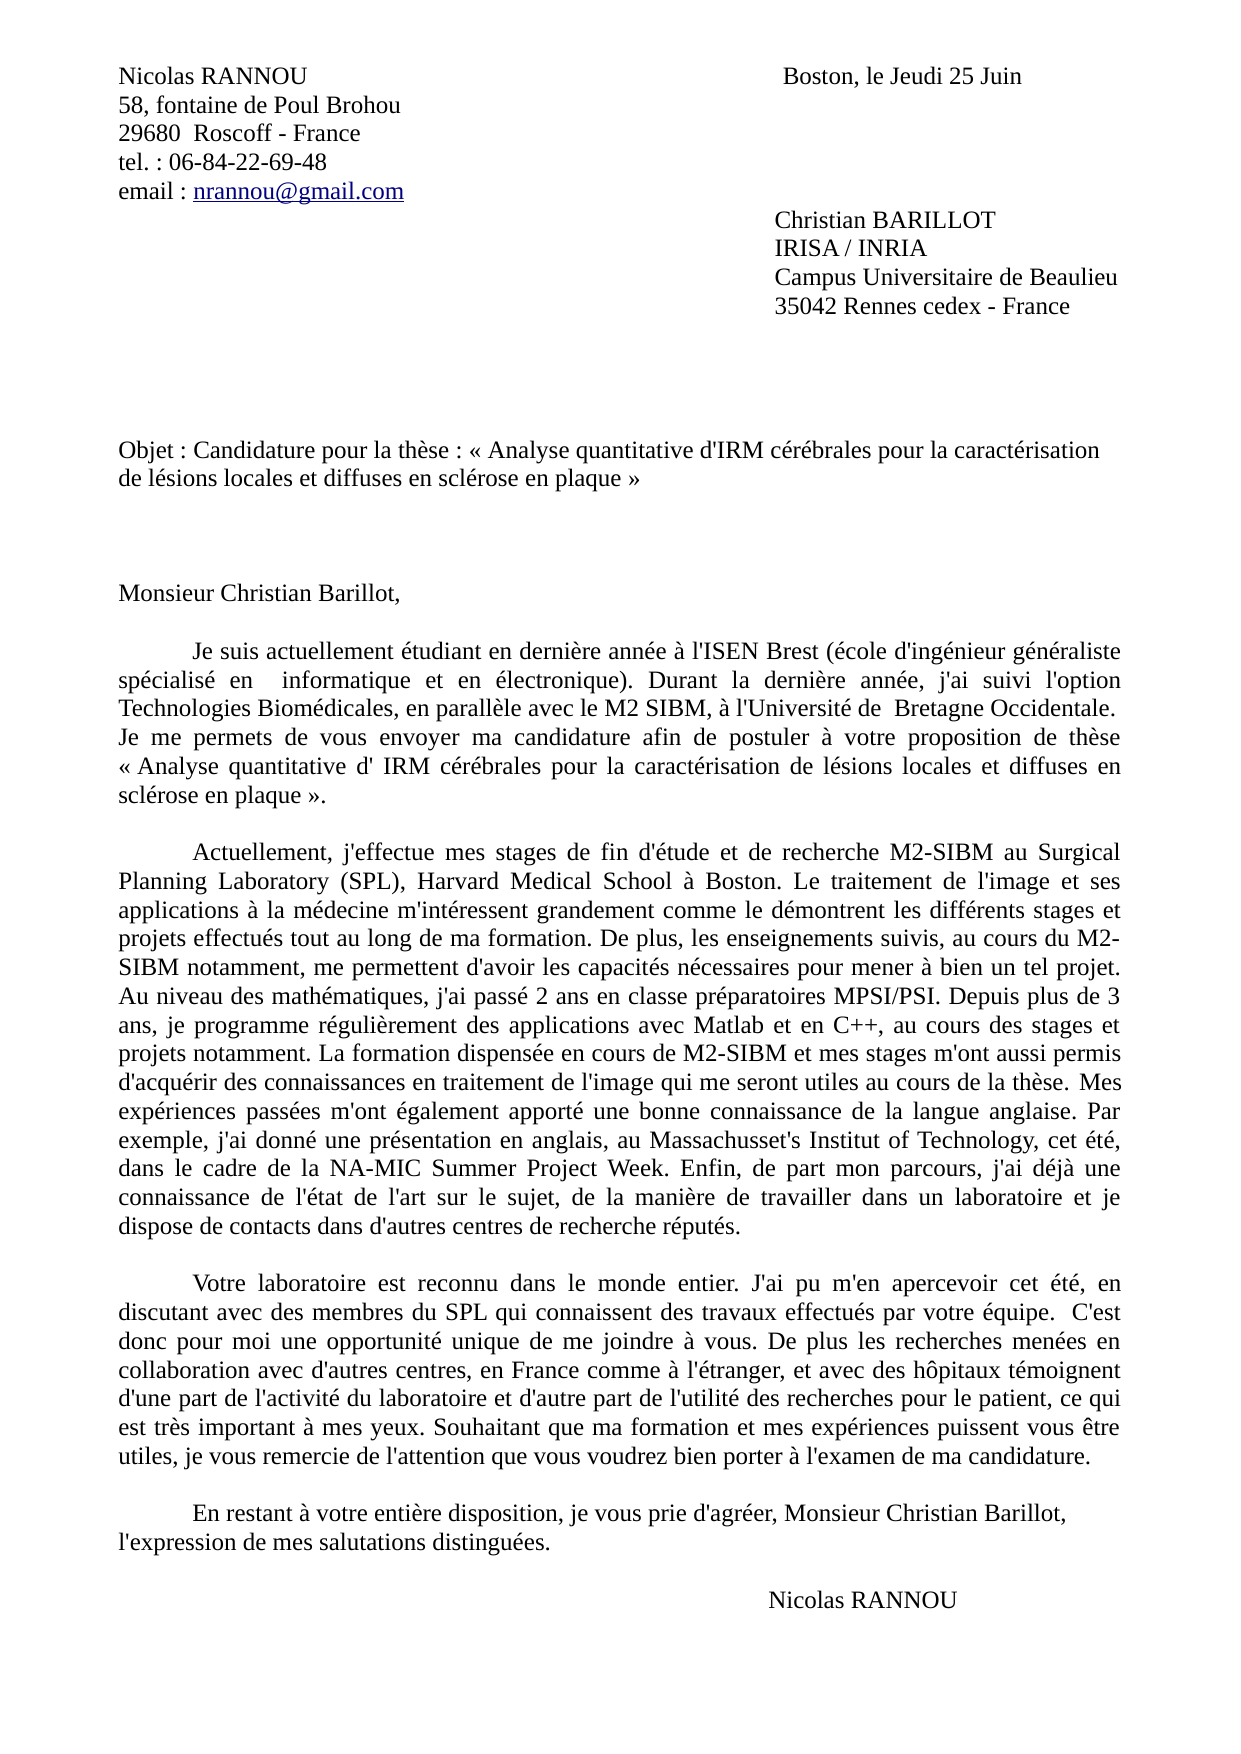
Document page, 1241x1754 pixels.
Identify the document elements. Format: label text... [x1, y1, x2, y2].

text Objet : Candidature pour la thèse : « Analyse quantitative d'IRM cérébrales pour la caractérisation de lésions locales et diffuses en sclérose en plaque » [118, 435, 1122, 492]
text Nicolas RANNOU [118, 1585, 1122, 1613]
text Actuellement, j'effectue mes stages de fin d'étude et de recherche M2-SIBM au Surgical Planning Laboratory (SPL), Harvard Medical School à Boston. Le traitement de l'image et ses applications à la médecine m'intéressent grandement comme le démontrent les différents stages et projets effectués tout au long de ma formation. De plus, les enseignements suivis, au cours du M2-SIBM notamment, me permettent d'avoir les capacités nécessaires pour mener à bien un tel projet. Au niveau des mathématiques, j'ai passé 2 ans en classe préparatoires MPSI/PSI. Depuis plus de 3 ans, je programme régulièrement des applications avec Matlab et en C++, au cours des stages et projets notamment. La formation dispensée en cours de M2-SIBM et mes stages m'ont aussi permis d'acquérir des connaissances en traitement de l'image qui me seront utiles au cours de la thèse. Mes expériences passées m'ont également apporté une bonne connaissance de la langue anglaise. Par exemple, j'ai donné une présentation en anglais, au Massachusset's Institut of Technology, cet été, dans le cadre de la NA-MIC Summer Project Week. Enfin, de part mon parcours, j'ai déjà une connaissance de l'état de l'art sur le sujet, de la manière de travailler dans un laboratoire et je dispose de contacts dans d'autres centres de recherche réputés. [118, 837, 1122, 1240]
text Monsieur Christian Barillot, [118, 578, 1122, 607]
text 58, fontaine de Poul Brohou [118, 90, 1122, 118]
text Votre laboratoire est reconnu dans le monde entier. J'ai pu m'en apercevoir cet été, en discutant avec des membres du SPL qui connaissent des travaux effectués par votre équipe. C'est donc pour moi une opportunité unique de me joindre à vous. De plus les recherches menées en collaboration avec d'autres centres, en France comme à l'étranger, et avec des hôpitaux témoignent d'une part de l'activité du laboratoire et d'autre part de l'utilité des recherches pour le patient, ce qui est très important à mes yeux. Souhaitant que ma formation et mes expériences puissent vous être utiles, je vous remercie de l'attention que vous voudrez bien porter à l'examen de ma candidature. [118, 1268, 1122, 1470]
text Je me permets de vous envoyer ma candidature afin de postuler à votre proposition de thèse « Analyse quantitative d' IRM cérébrales pour la caractérisation de lésions locales et diffuses en sclérose en plaque ». [118, 722, 1122, 808]
text tel. : 06-84-22-69-48 [118, 147, 1122, 176]
text Christian BARILLOT [118, 205, 1122, 233]
text Je suis actuellement étudiant en dernière année à l'ISEN Brest (école d'ingénieur généraliste spécialisé en informatique et en électronique). Durant la dernière année, j'ai suivi l'option Technologies Biomédicales, en parallèle avec le M2 SIBM, à l'Université de Bretagne Occidentale. [118, 636, 1122, 722]
text Nicolas RANNOU Boston, le Jeudi 25 Juin [118, 61, 1122, 90]
text IRISA / INRIA [118, 233, 1122, 262]
text email : nrannou@gmail.com [118, 176, 1122, 205]
text 35042 Rennes cedex - France [118, 291, 1122, 320]
text En restant à votre entière disposition, je vous prie d'agréer, Monsieur Christian Barillot, l'expression de mes salutations distinguées. [118, 1498, 1122, 1556]
text 29680 Roscoff - France [118, 118, 1122, 147]
text Campus Universitaire de Beaulieu [118, 262, 1122, 291]
